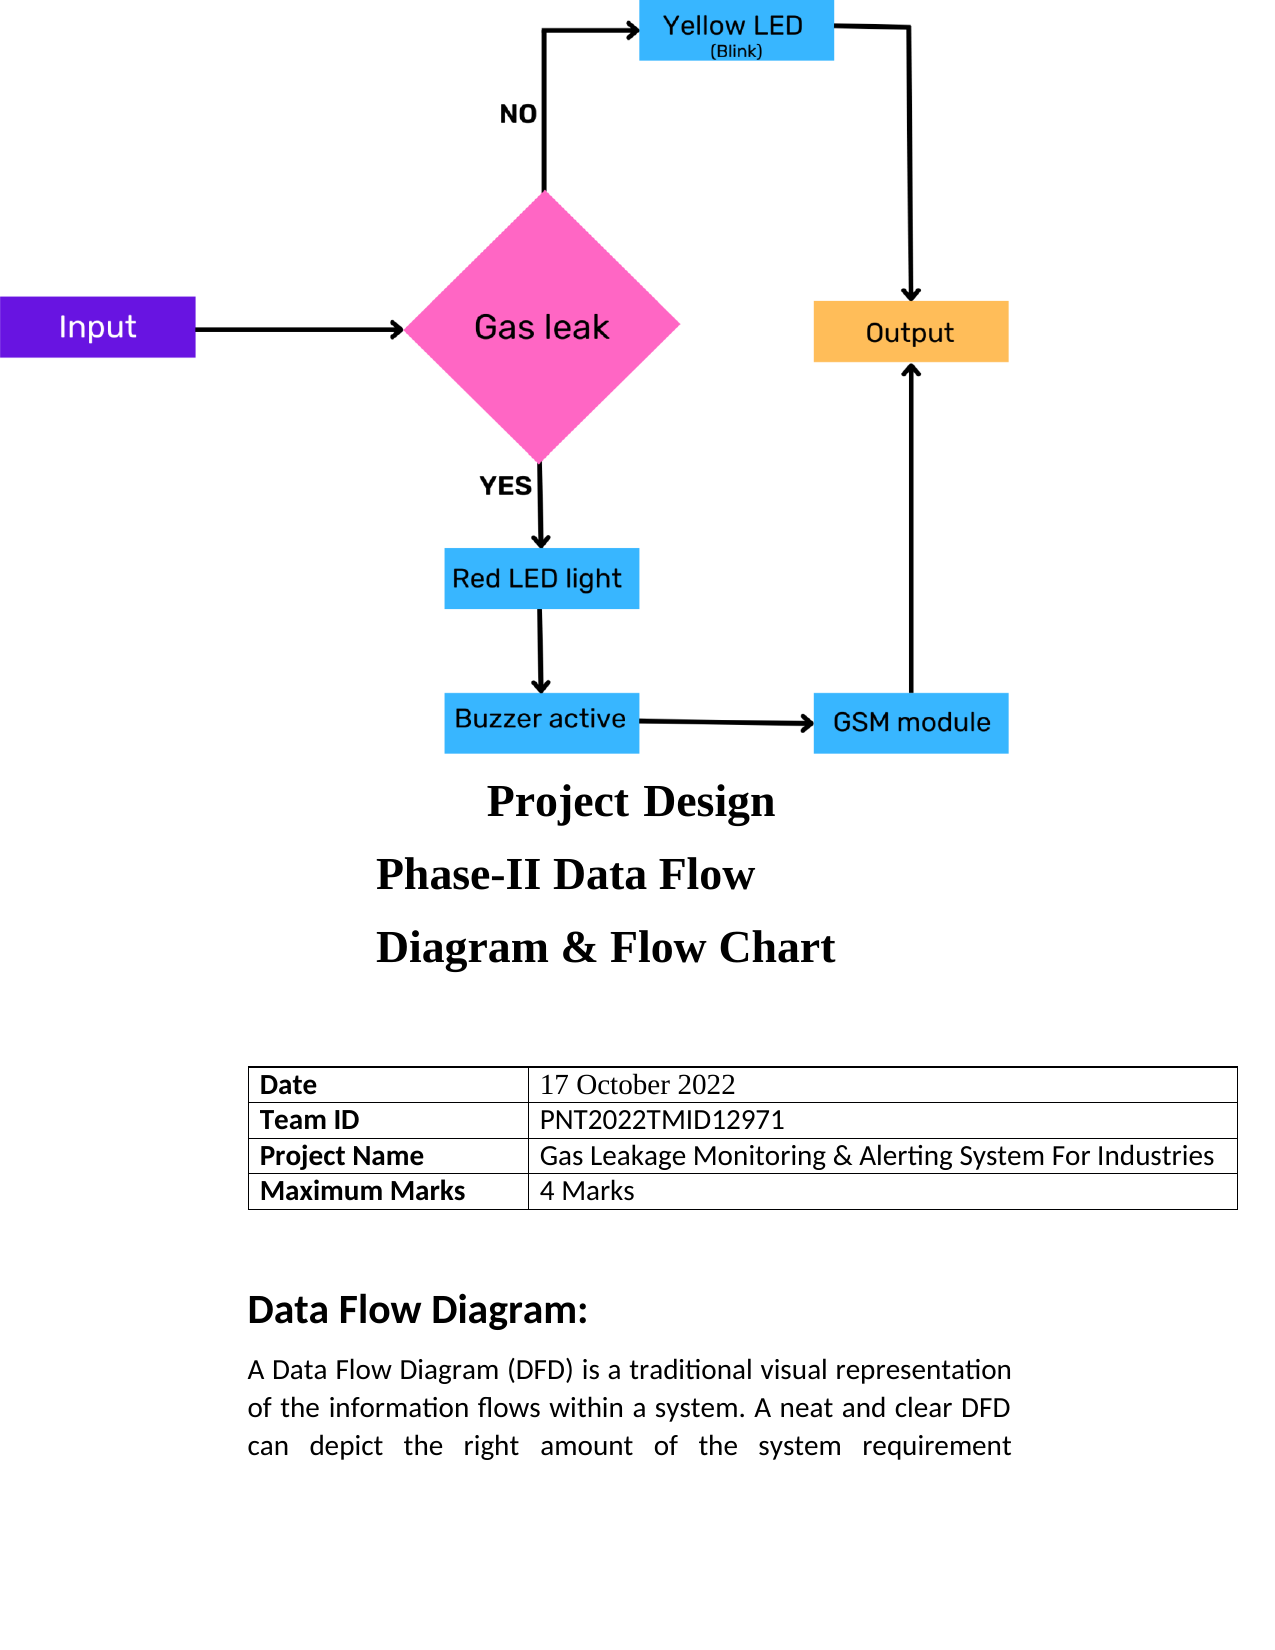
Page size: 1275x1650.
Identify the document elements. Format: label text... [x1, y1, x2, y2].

table_cell Gas Leakage Monitoring & Alerting System For Industries [529, 1139, 1237, 1173]
subtitle Data Flow Diagram: [247, 1283, 1157, 1334]
table_header 17 October 2022 [529, 1068, 1237, 1102]
table_cell PNT2022TMID12971 [529, 1103, 1237, 1137]
picture [0, 0, 1009, 754]
table_cell Maximum Marks [249, 1174, 528, 1208]
title Project Design Phase-II Data Flow Diagram & Flow Chart [376, 754, 883, 972]
text A Data Flow Diagram (DFD) is a traditional visual representation of the information flows within a system. A neat and clear DFD can depict the right amount of the system requirement [247, 1351, 1012, 1463]
table_header Date [249, 1068, 528, 1102]
table_cell 4 Marks [529, 1174, 1237, 1208]
table_cell Team ID [249, 1103, 528, 1137]
table_cell Project Name [249, 1139, 528, 1173]
